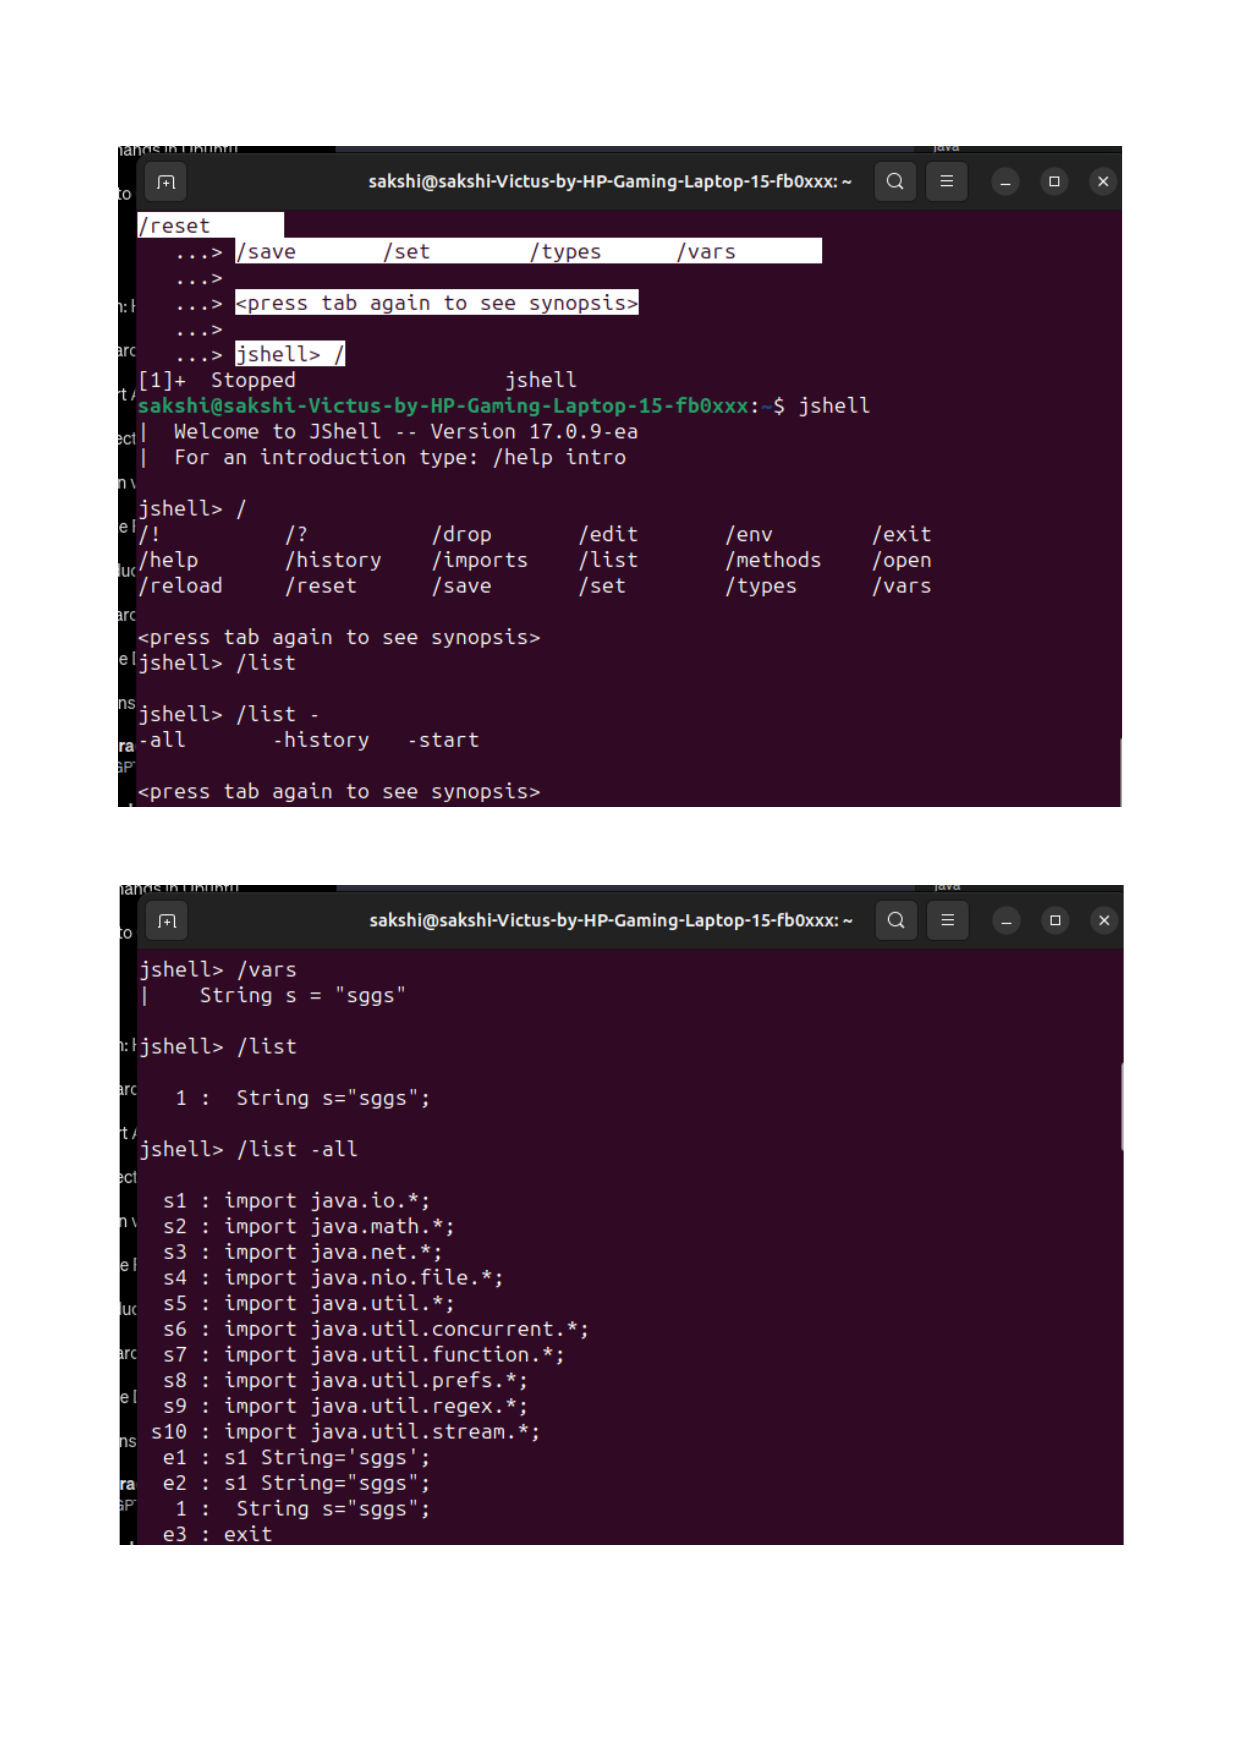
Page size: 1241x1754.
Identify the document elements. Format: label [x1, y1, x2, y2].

picture [119, 885, 1124, 1545]
picture [118, 146, 1123, 807]
